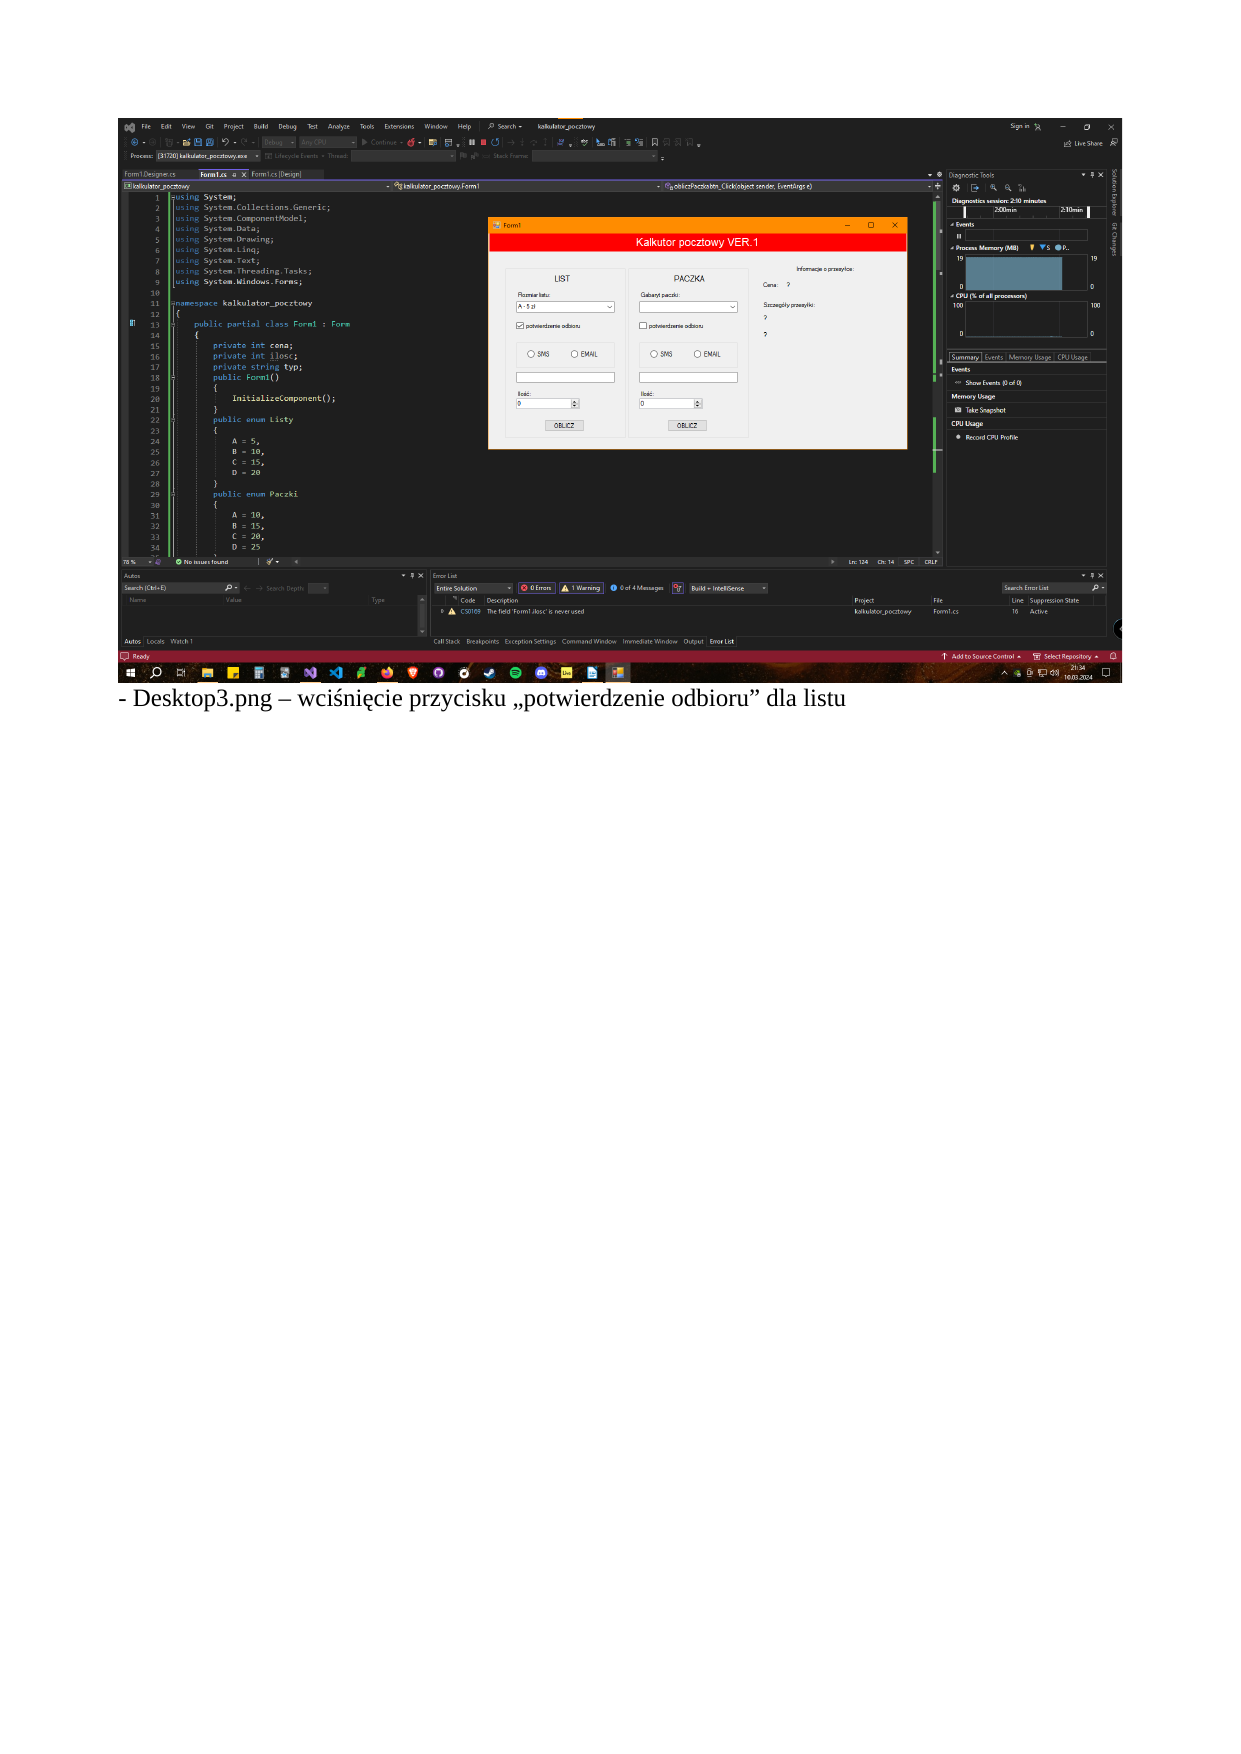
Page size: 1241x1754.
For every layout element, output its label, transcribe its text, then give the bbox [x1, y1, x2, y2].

picture [118, 118, 1123, 683]
text - Desktop3.png – wciśnięcie przycisku „potwierdzenie odbioru” dla listu [118, 683, 1122, 712]
